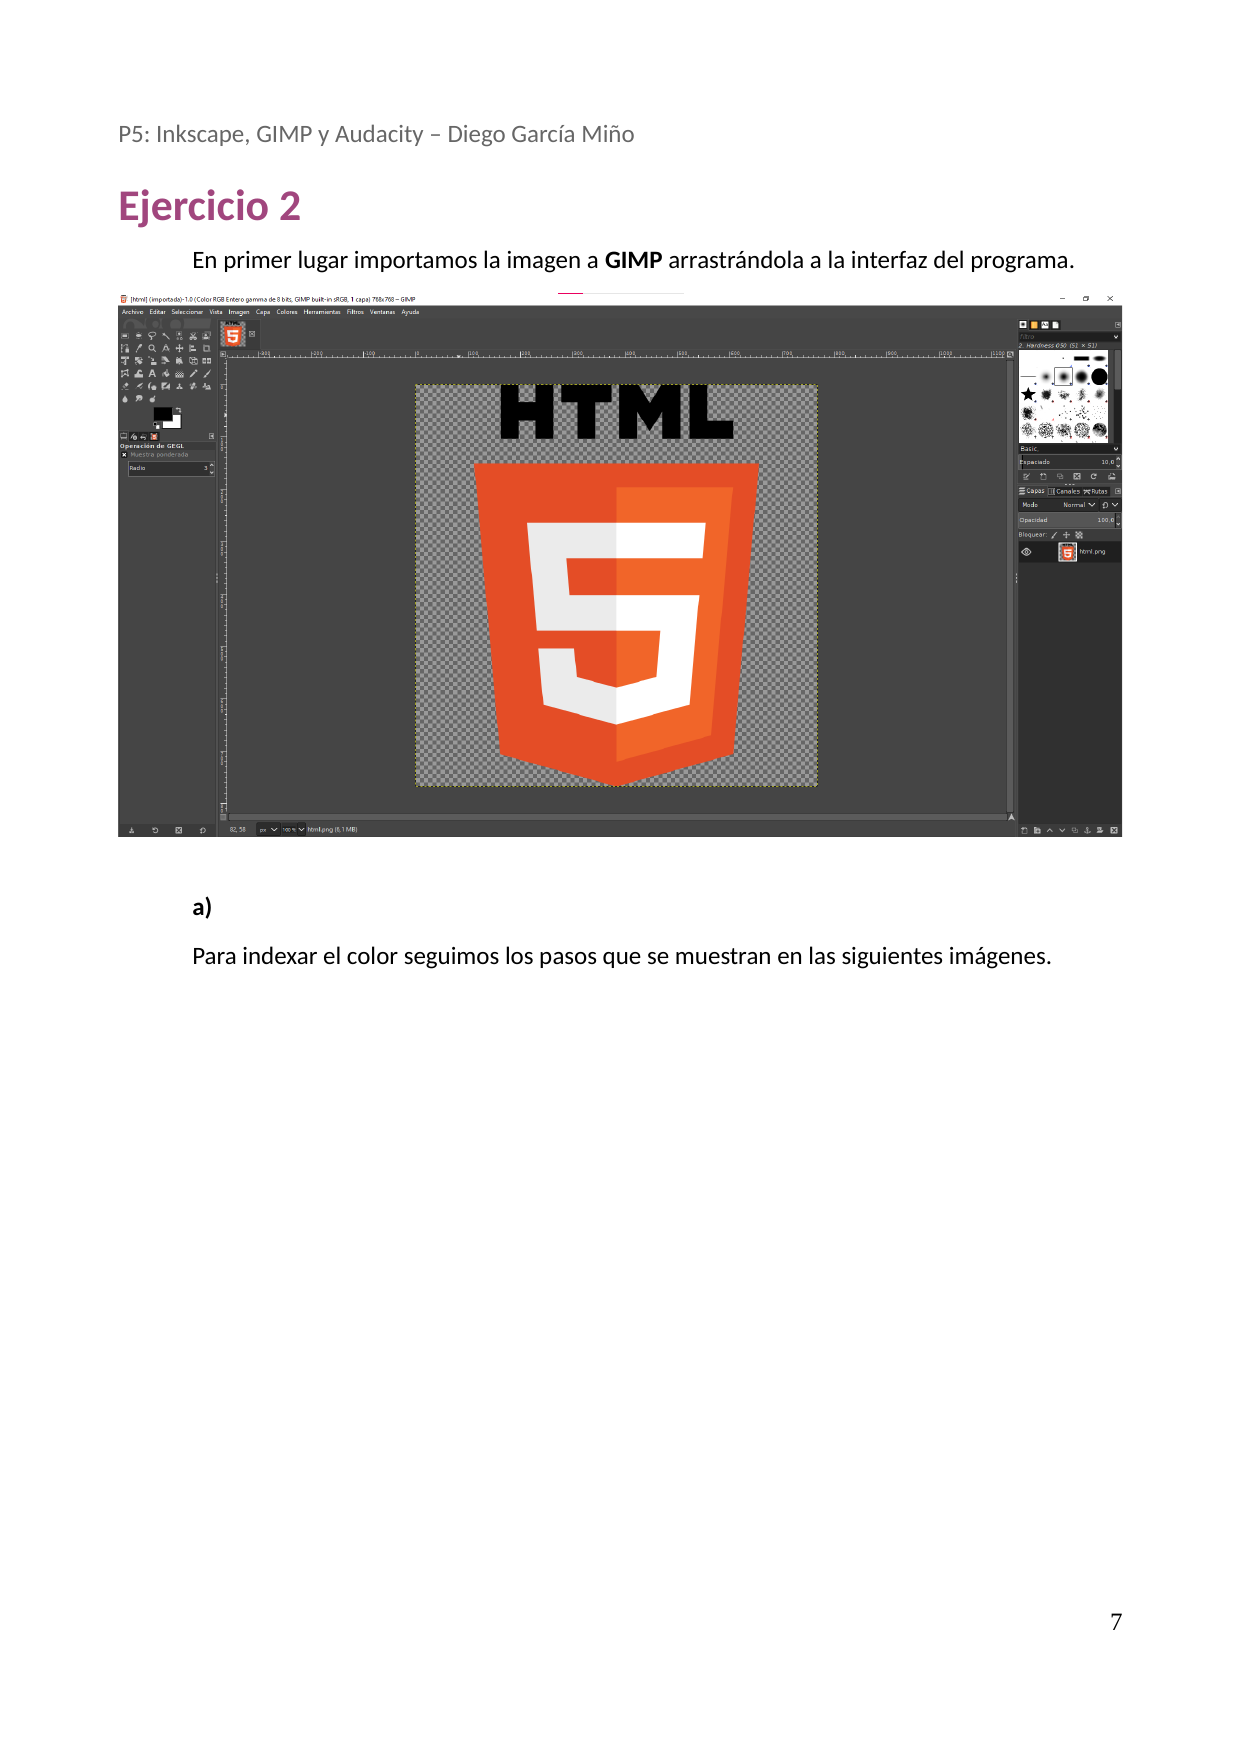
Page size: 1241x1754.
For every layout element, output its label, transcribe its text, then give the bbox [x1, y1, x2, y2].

text a) [118, 891, 1122, 921]
subtitle Ejercicio 2 [301, 178, 1122, 232]
text En primer lugar importamos la imagen a GIMP arrastrándola a la interfaz del programa. [118, 244, 1122, 274]
picture [118, 293, 1123, 837]
text Para indexar el color seguimos los pasos que se muestran en las siguientes imágenes. [118, 940, 1122, 971]
